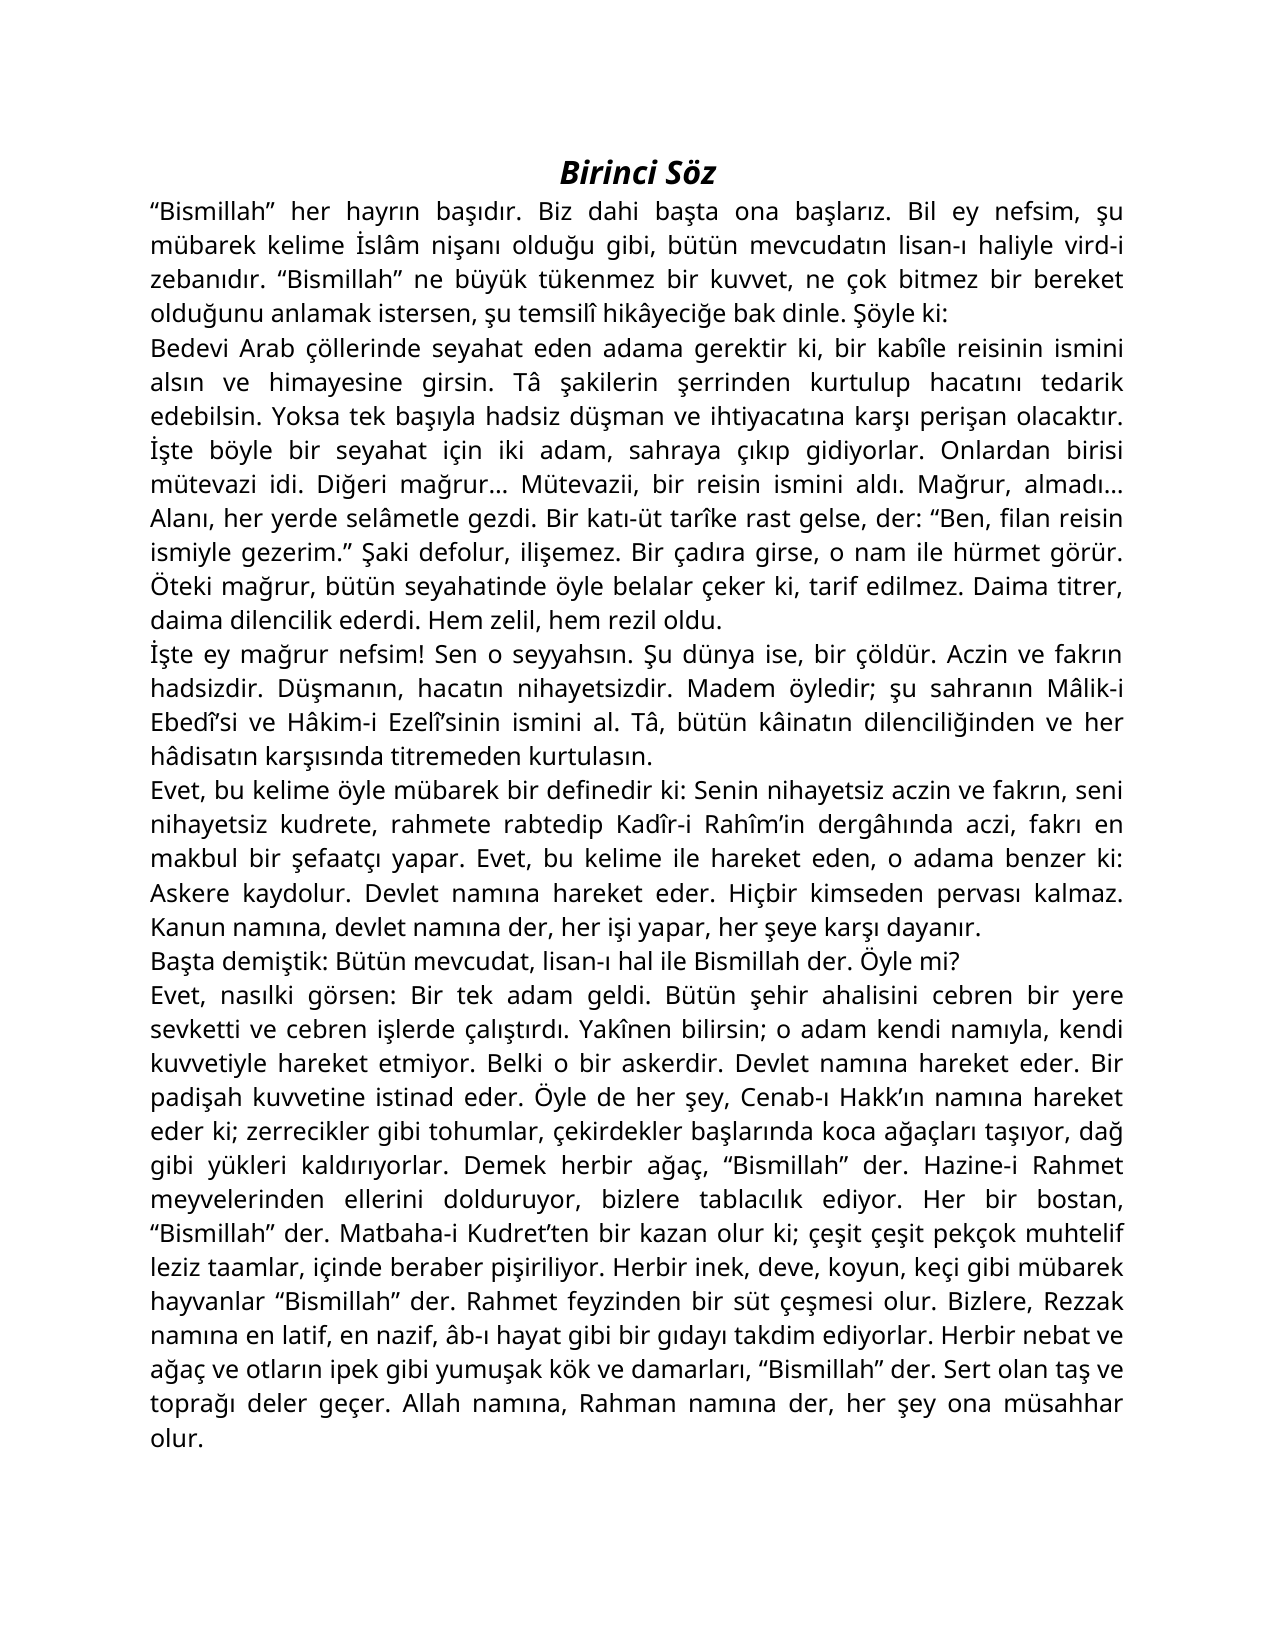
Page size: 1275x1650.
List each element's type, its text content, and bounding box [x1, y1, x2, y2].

text Evet, nasılki görsen: Bir tek adam geldi. Bütün şehir ahalisini cebren bir yere sevketti ve cebren işlerde çalıştırdı. Yakînen bilirsin; o adam kendi namıyla, kendi kuvvetiyle hareket etmiyor. Belki o bir askerdir. Devlet namına hareket eder. Bir padişah kuvvetine istinad eder. Öyle de her şey, Cenab-ı Hakk’ın namına hareket eder ki; zerrecikler gibi tohumlar, çekirdekler başlarında koca ağaçları taşıyor, dağ gibi yükleri kaldırıyorlar. Demek herbir ağaç, “Bismillah” der. Hazine-i Rahmet meyvelerinden ellerini dolduruyor, bizlere tablacılık ediyor. Her bir bostan, “Bismillah” der. Matbaha-i Kudret’ten bir kazan olur ki; çeşit çeşit pekçok muhtelif leziz taamlar, içinde beraber pişiriliyor. Herbir inek, deve, koyun, keçi gibi mübarek hayvanlar “Bismillah” der. Rahmet feyzinden bir süt çeşmesi olur. Bizlere, Rezzak namına en latif, en nazif, âb-ı hayat gibi bir gıdayı takdim ediyorlar. Herbir nebat ve ağaç ve otların ipek gibi yumuşak kök ve damarları, “Bismillah” der. Sert olan taş ve toprağı deler geçer. Allah namına, Rahman namına der, her şey ona müsahhar olur. [150, 977, 1125, 1454]
text “Bismillah” her hayrın başıdır. Biz dahi başta ona başlarız. Bil ey nefsim, şu mübarek kelime İslâm nişanı olduğu gibi, bütün mevcudatın lisan-ı haliyle vird-i zebanıdır. “Bismillah” ne büyük tükenmez bir kuvvet, ne çok bitmez bir bereket olduğunu anlamak istersen, şu temsilî hikâyeciğe bak dinle. Şöyle ki: [150, 194, 1125, 330]
text Başta demiştik: Bütün mevcudat, lisan-ı hal ile Bismillah der. Öyle mi? [150, 943, 1125, 977]
subtitle Birinci Söz [150, 150, 1125, 194]
text İşte ey mağrur nefsim! Sen o seyyahsın. Şu dünya ise, bir çöldür. Aczin ve fakrın hadsizdir. Düşmanın, hacatın nihayetsizdir. Madem öyledir; şu sahranın Mâlik-i Ebedî’si ve Hâkim-i Ezelî’sinin ismini al. Tâ, bütün kâinatın dilenciliğinden ve her hâdisatın karşısında titremeden kurtulasın. [150, 637, 1125, 773]
text Evet, bu kelime öyle mübarek bir definedir ki: Senin nihayetsiz aczin ve fakrın, seni nihayetsiz kudrete, rahmete rabtedip Kadîr-i Rahîm’in dergâhında aczi, fakrı en makbul bir şefaatçı yapar. Evet, bu kelime ile hareket eden, o adama benzer ki: Askere kaydolur. Devlet namına hareket eder. Hiçbir kimseden pervası kalmaz. Kanun namına, devlet namına der, her işi yapar, her şeye karşı dayanır. [150, 773, 1125, 943]
text Bedevi Arab çöllerinde seyahat eden adama gerektir ki, bir kabîle reisinin ismini alsın ve himayesine girsin. Tâ şakilerin şerrinden kurtulup hacatını tedarik edebilsin. Yoksa tek başıyla hadsiz düşman ve ihtiyacatına karşı perişan olacaktır. İşte böyle bir seyahat için iki adam, sahraya çıkıp gidiyorlar. Onlardan birisi mütevazi idi. Diğeri mağrur… Mütevazii, bir reisin ismini aldı. Mağrur, almadı… Alanı, her yerde selâmetle gezdi. Bir katı-üt tarîke rast gelse, der: “Ben, filan reisin ismiyle gezerim.” Şaki defolur, ilişemez. Bir çadıra girse, o nam ile hürmet görür. Öteki mağrur, bütün seyahatinde öyle belalar çeker ki, tarif edilmez. Daima titrer, daima dilencilik ederdi. Hem zelil, hem rezil oldu. [150, 330, 1125, 637]
